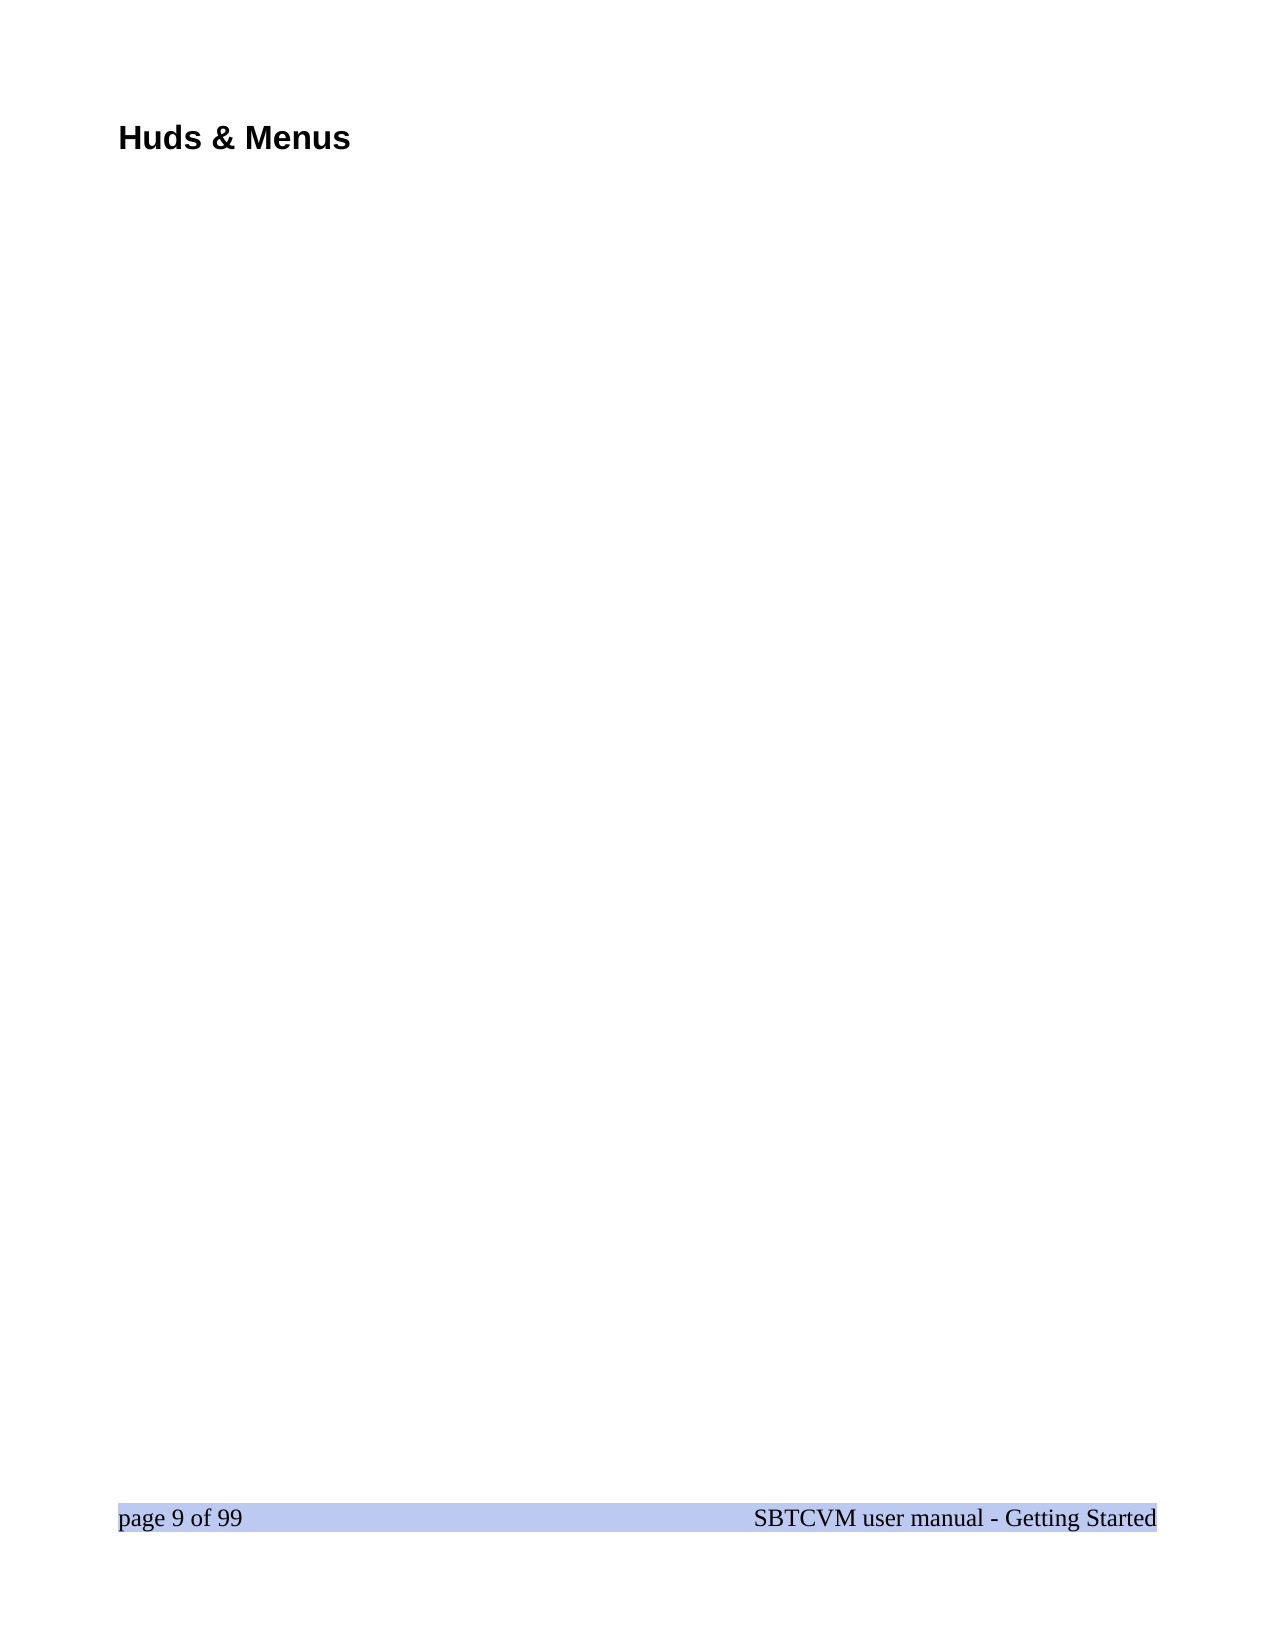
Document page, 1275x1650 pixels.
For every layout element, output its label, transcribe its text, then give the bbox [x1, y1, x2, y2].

subtitle Huds & Menus [118, 118, 1157, 157]
